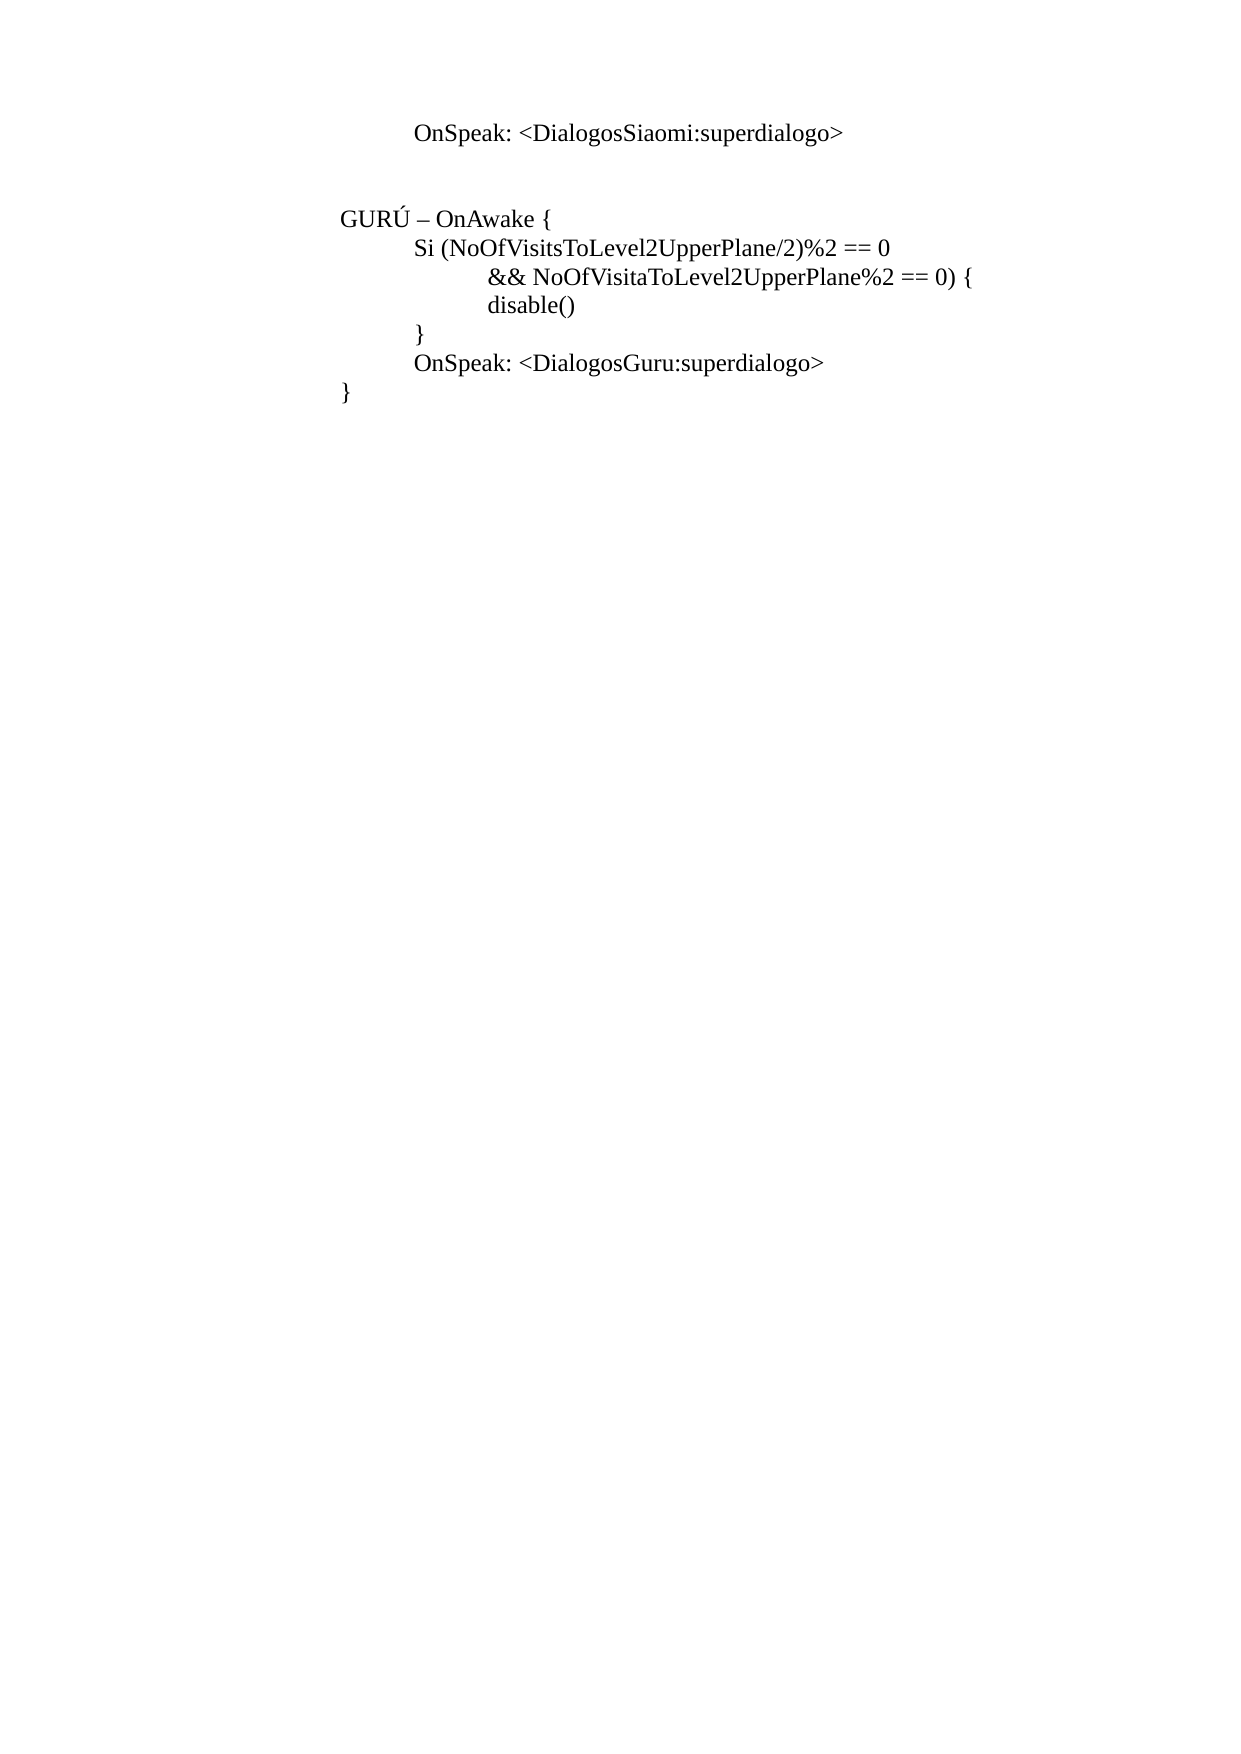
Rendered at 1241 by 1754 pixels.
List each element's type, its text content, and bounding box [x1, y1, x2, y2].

text Si (NoOfVisitsToLevel2UpperPlane/2)%2 == 0 [118, 233, 1122, 262]
text disable() [118, 291, 1122, 319]
text OnSpeak: <DialogosGuru:superdialogo> [118, 348, 1122, 377]
text && NoOfVisitaToLevel2UpperPlane%2 == 0) { [118, 262, 1122, 291]
text } [118, 377, 1122, 406]
text } [118, 319, 1122, 348]
text GURÚ – OnAwake { [118, 204, 1122, 233]
text OnSpeak: <DialogosSiaomi:superdialogo> [118, 118, 1122, 147]
